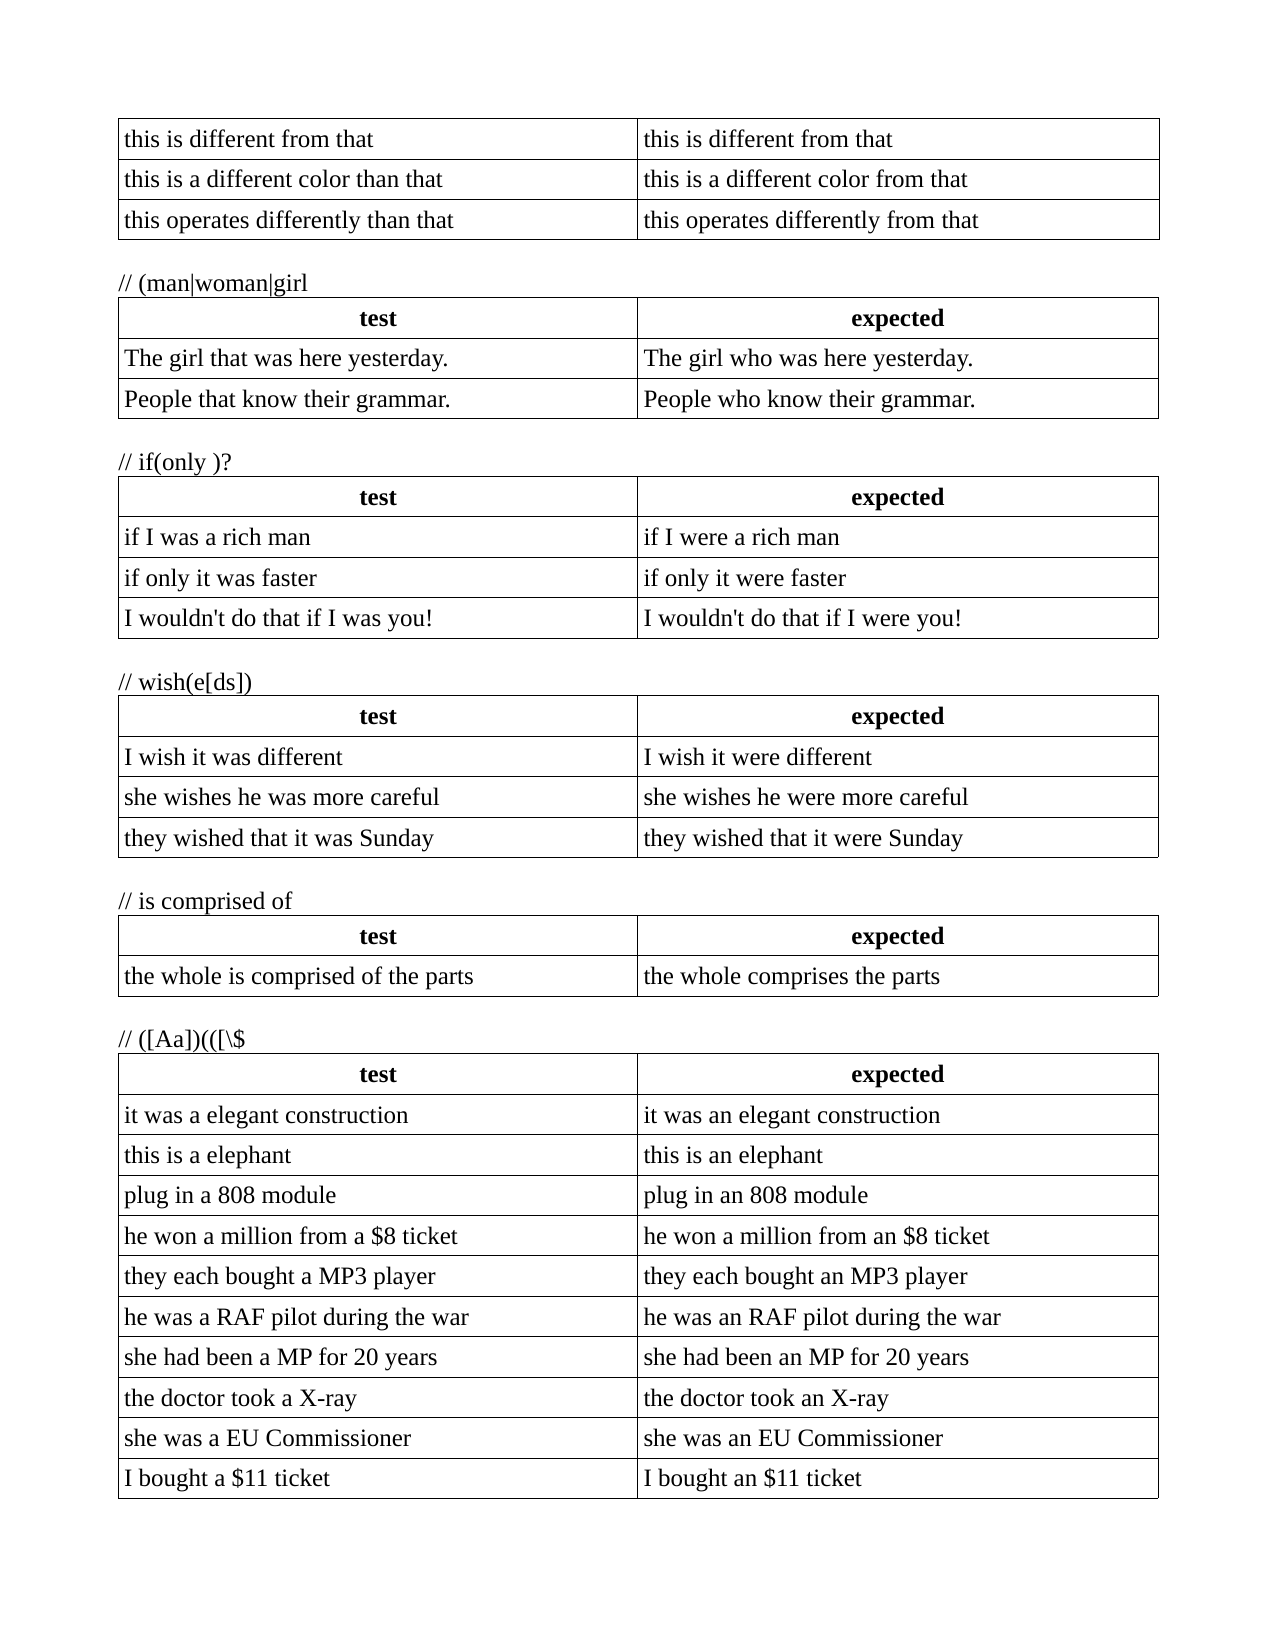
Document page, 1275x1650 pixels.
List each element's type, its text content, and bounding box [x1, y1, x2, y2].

table_cell People that know their grammar. [119, 379, 637, 418]
table_cell this is a different color than that [119, 160, 637, 199]
table_cell the whole comprises the parts [638, 956, 1158, 996]
table_cell they each bought an MP3 player [638, 1256, 1158, 1296]
table_cell if only it was faster [119, 558, 637, 597]
table_cell The girl who was here yesterday. [638, 339, 1158, 378]
table_cell this is a elephant [119, 1135, 637, 1174]
table_cell she was a EU Commissioner [119, 1418, 637, 1457]
table_cell this is different from that [119, 119, 637, 158]
text // (man|woman|girl [118, 268, 1157, 297]
table_header expected [638, 477, 1158, 516]
table_cell plug in a 808 module [119, 1176, 637, 1215]
table_header test [119, 916, 637, 955]
table_cell this operates differently than that [119, 200, 637, 239]
table_cell I bought a $11 ticket [119, 1459, 637, 1498]
table_cell if I were a rich man [638, 517, 1158, 557]
table_cell they wished that it was Sunday [119, 818, 637, 857]
table_cell he was an RAF pilot during the war [638, 1297, 1158, 1336]
table_cell it was a elegant construction [119, 1095, 637, 1134]
text // if(only )? [118, 447, 1157, 476]
table_cell she had been a MP for 20 years [119, 1337, 637, 1377]
table_cell if I was a rich man [119, 517, 637, 557]
table_header test [119, 696, 637, 736]
table_cell he won a million from a $8 ticket [119, 1216, 637, 1255]
table_cell he was a RAF pilot during the war [119, 1297, 637, 1336]
table_cell they each bought a MP3 player [119, 1256, 637, 1296]
table_cell The girl that was here yesterday. [119, 339, 637, 378]
table_cell I wish it was different [119, 737, 637, 776]
table_cell she wishes he were more careful [638, 777, 1158, 817]
table_cell this operates differently from that [638, 200, 1159, 239]
table_cell they wished that it were Sunday [638, 818, 1158, 857]
table_cell she had been an MP for 20 years [638, 1337, 1158, 1377]
table_cell plug in an 808 module [638, 1176, 1158, 1215]
table_header test [119, 298, 637, 337]
table_cell this is a different color from that [638, 160, 1159, 199]
table_header test [119, 1054, 637, 1094]
table_cell I wouldn't do that if I was you! [119, 598, 637, 638]
table_header test [119, 477, 637, 516]
table_header expected [638, 916, 1158, 955]
table_cell the doctor took an X-ray [638, 1378, 1158, 1417]
table_cell I wish it were different [638, 737, 1158, 776]
table_cell I wouldn't do that if I were you! [638, 598, 1158, 638]
table_cell the whole is comprised of the parts [119, 956, 637, 996]
table_cell the doctor took a X-ray [119, 1378, 637, 1417]
table_cell he won a million from an $8 ticket [638, 1216, 1158, 1255]
text // is comprised of [118, 886, 1157, 915]
table_cell this is an elephant [638, 1135, 1158, 1174]
table_cell she was an EU Commissioner [638, 1418, 1158, 1457]
table_cell it was an elegant construction [638, 1095, 1158, 1134]
table_cell I bought an $11 ticket [638, 1459, 1158, 1498]
table_cell she wishes he was more careful [119, 777, 637, 817]
table_header expected [638, 1054, 1158, 1094]
table_cell this is different from that [638, 119, 1159, 158]
table_cell People who know their grammar. [638, 379, 1158, 418]
table_cell if only it were faster [638, 558, 1158, 597]
table_header expected [638, 298, 1158, 337]
text // wish(e[ds]) [118, 667, 1157, 695]
table_header expected [638, 696, 1158, 736]
text // ([Aa])(([\$ [118, 1024, 1157, 1053]
